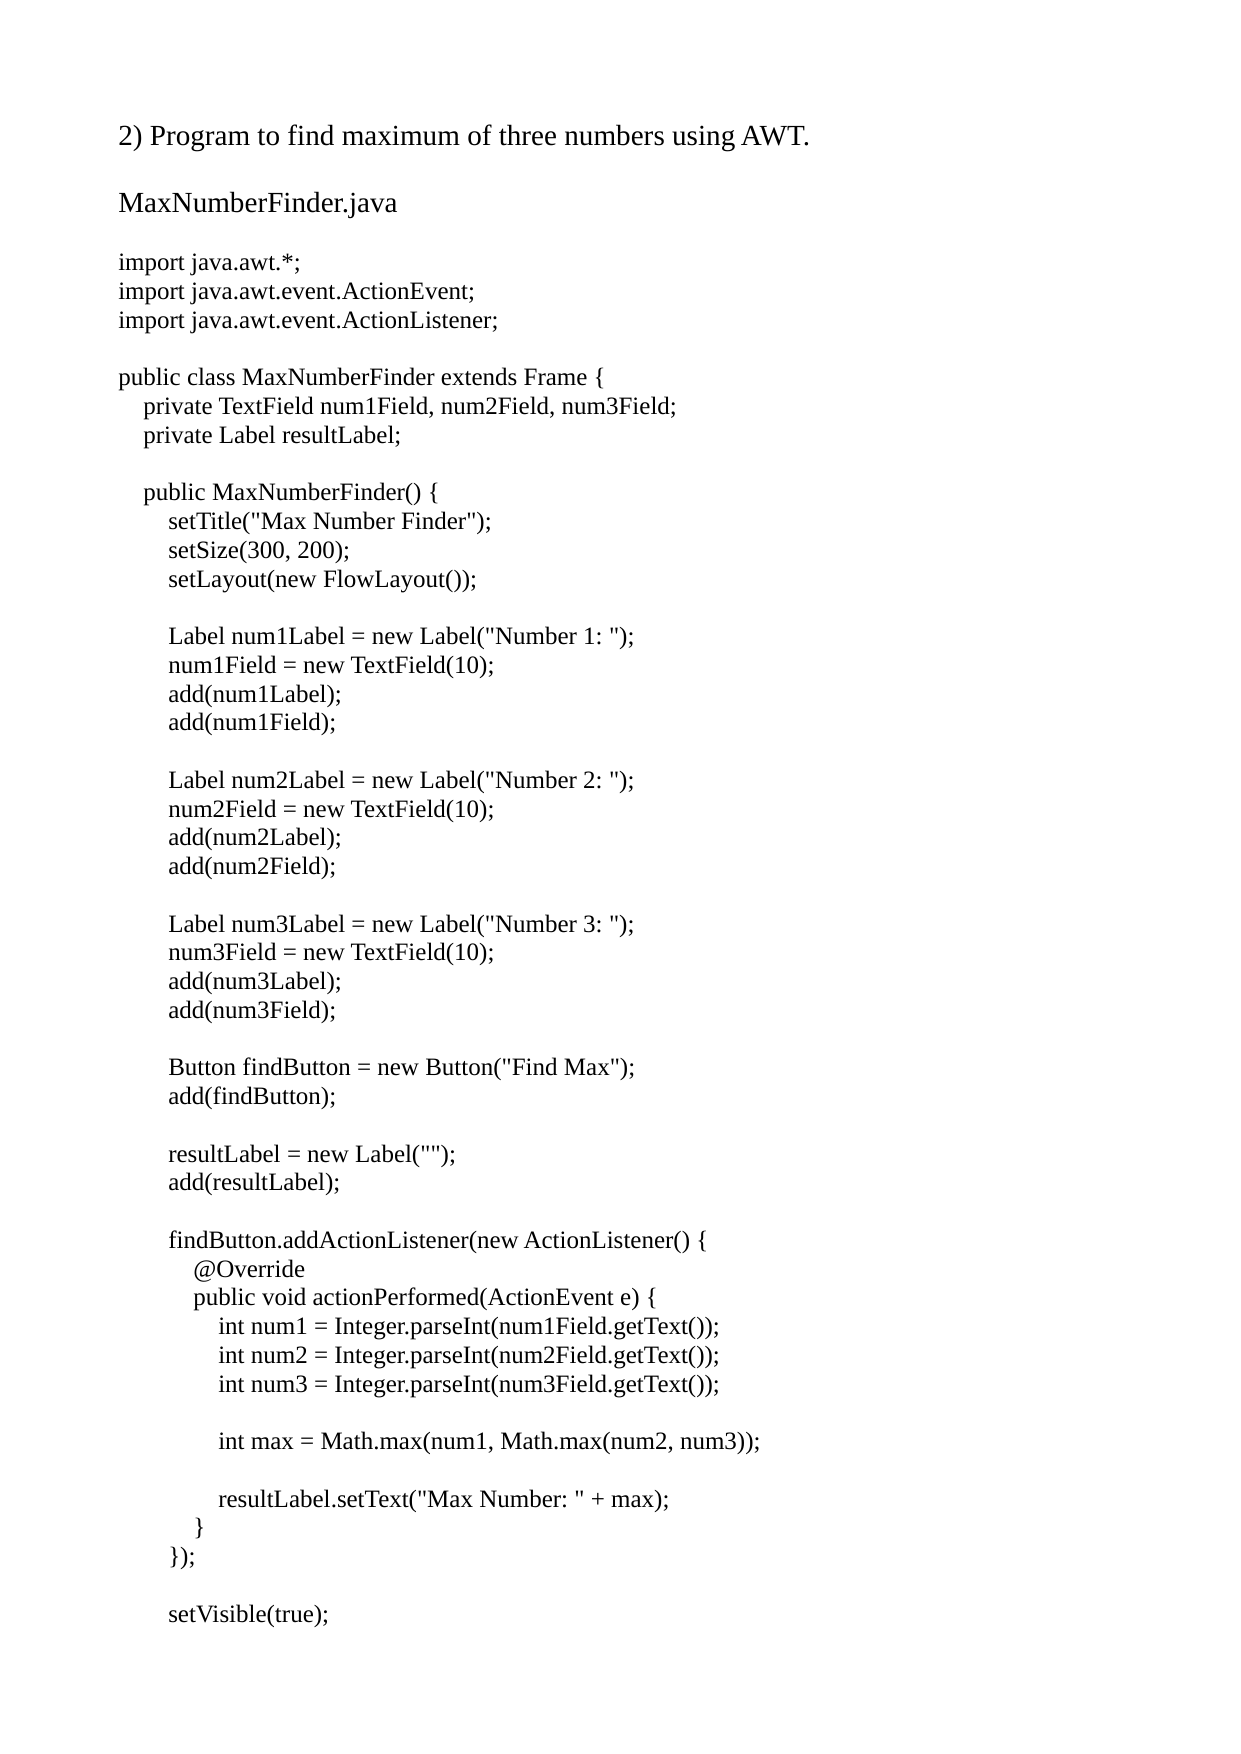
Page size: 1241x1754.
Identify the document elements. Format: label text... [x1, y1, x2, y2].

text add(resultLabel); [118, 1167, 1122, 1196]
text num3Field = new TextField(10); [118, 937, 1122, 966]
text add(num1Label); [118, 679, 1122, 707]
text @Override [118, 1254, 1122, 1282]
text add(num3Field); [118, 995, 1122, 1024]
text 2) Program to find maximum of three numbers using AWT. [118, 118, 1122, 152]
text add(findButton); [118, 1081, 1122, 1110]
text findButton.addActionListener(new ActionListener() { [118, 1225, 1122, 1254]
text Label num2Label = new Label("Number 2: "); [118, 765, 1122, 794]
text Label num1Label = new Label("Number 1: "); [118, 621, 1122, 650]
text private Label resultLabel; [118, 420, 1122, 449]
text setVisible(true); [118, 1599, 1122, 1627]
text } [118, 1512, 1122, 1541]
text import java.awt.event.ActionEvent; [118, 276, 1122, 305]
text int num2 = Integer.parseInt(num2Field.getText()); [118, 1340, 1122, 1369]
text private TextField num1Field, num2Field, num3Field; [118, 391, 1122, 420]
text add(num2Field); [118, 851, 1122, 880]
text int num3 = Integer.parseInt(num3Field.getText()); [118, 1369, 1122, 1397]
text }); [118, 1541, 1122, 1570]
text public MaxNumberFinder() { [118, 477, 1122, 506]
text int max = Math.max(num1, Math.max(num2, num3)); [118, 1426, 1122, 1455]
text resultLabel.setText("Max Number: " + max); [118, 1484, 1122, 1512]
text num1Field = new TextField(10); [118, 650, 1122, 679]
text public void actionPerformed(ActionEvent e) { [118, 1282, 1122, 1311]
text add(num3Label); [118, 966, 1122, 995]
text add(num2Label); [118, 822, 1122, 851]
text resultLabel = new Label(""); [118, 1139, 1122, 1167]
text Button findButton = new Button("Find Max"); [118, 1052, 1122, 1081]
text public class MaxNumberFinder extends Frame { [118, 362, 1122, 391]
text MaxNumberFinder.java [118, 185, 1122, 219]
text import java.awt.*; [118, 247, 1122, 276]
text import java.awt.event.ActionListener; [118, 305, 1122, 334]
text Label num3Label = new Label("Number 3: "); [118, 909, 1122, 937]
text setTitle("Max Number Finder"); [118, 506, 1122, 535]
text add(num1Field); [118, 707, 1122, 736]
text setLayout(new FlowLayout()); [118, 564, 1122, 592]
text int num1 = Integer.parseInt(num1Field.getText()); [118, 1311, 1122, 1340]
text setSize(300, 200); [118, 535, 1122, 564]
text num2Field = new TextField(10); [118, 794, 1122, 822]
